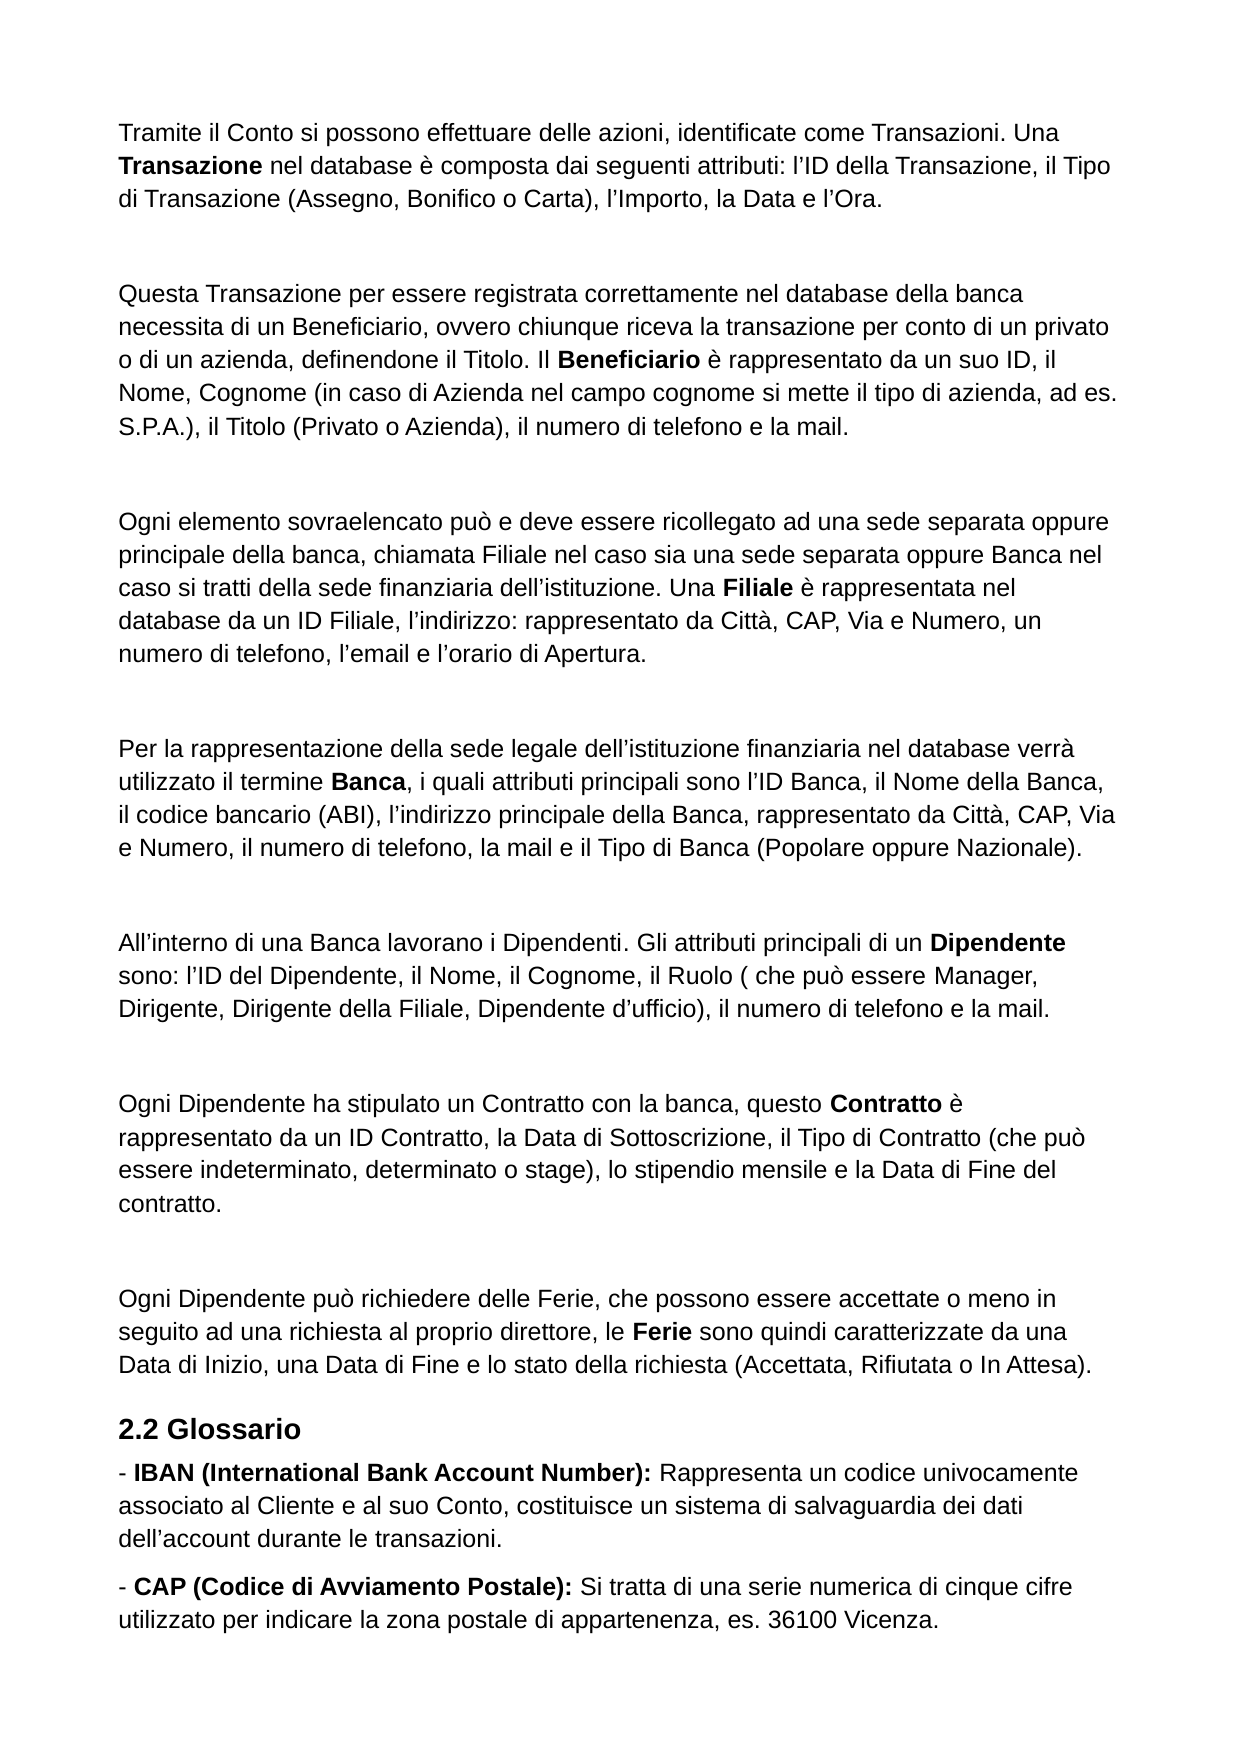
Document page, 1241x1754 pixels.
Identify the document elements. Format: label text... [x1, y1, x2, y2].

subtitle 2.2 Glossario [118, 1412, 1122, 1446]
text Questa Transazione per essere registrata correttamente nel database della banca necessita di un Beneficiario, ovvero chiunque riceva la transazione per conto di un privato o di un azienda, definendone il Titolo. Il Beneficiario è rappresentato da un suo ID, il Nome, Cognome (in caso di Azienda nel campo cognome si mette il tipo di azienda, ad es. S.P.A.), il Titolo (Privato o Azienda), il numero di telefono e la mail. [118, 279, 1122, 440]
text Ogni Dipendente può richiedere delle Ferie, che possono essere accettate o meno in seguito ad una richiesta al proprio direttore, le Ferie sono quindi caratterizzate da una Data di Inizio, una Data di Fine e lo stato della richiesta (Accettata, Rifiutata o In Attesa). [118, 1284, 1122, 1378]
text Ogni elemento sovraelencato può e deve essere ricollegato ad una sede separata oppure principale della banca, chiamata Filiale nel caso sia una sede separata oppure Banca nel caso si tratti della sede finanziaria dell’istituzione. Una Filiale è rappresentata nel database da un ID Filiale, l’indirizzo: rappresentato da Città, CAP, Via e Numero, un numero di telefono, l’email e l’orario di Apertura. [118, 507, 1122, 667]
text Ogni Dipendente ha stipulato un Contratto con la banca, questo Contratto è rappresentato da un ID Contratto, la Data di Sottoscrizione, il Tipo di Contratto (che può essere indeterminato, determinato o stage), lo stipendio mensile e la Data di Fine del contratto. [118, 1089, 1122, 1217]
text - CAP (Codice di Avviamento Postale): Si tratta di una serie numerica di cinque cifre utilizzato per indicare la zona postale di appartenenza, es. 36100 Vicenza. [118, 1572, 1122, 1633]
text Per la rappresentazione della sede legale dell’istituzione finanziaria nel database verrà utilizzato il termine Banca, i quali attributi principali sono l’ID Banca, il Nome della Banca, il codice bancario (ABI), l’indirizzo principale della Banca, rappresentato da Città, CAP, Via e Numero, il numero di telefono, la mail e il Tipo di Banca (Popolare oppure Nazionale). [118, 734, 1122, 862]
text - IBAN (International Bank Account Number): Rappresenta un codice univocamente associato al Cliente e al suo Conto, costituisce un sistema di salvaguardia dei dati dell’account durante le transazioni. [118, 1458, 1122, 1553]
text All’interno di una Banca lavorano i Dipendenti. Gli attributi principali di un Dipendente sono: l’ID del Dipendente, il Nome, il Cognome, il Ruolo ( che può essere Manager, Dirigente, Dirigente della Filiale, Dipendente d’ufficio), il numero di telefono e la mail. [118, 928, 1122, 1023]
text Tramite il Conto si possono effettuare delle azioni, identificate come Transazioni. Una Transazione nel database è composta dai seguenti attributi: l’ID della Transazione, il Tipo di Transazione (Assegno, Bonifico o Carta), l’Importo, la Data e l’Ora. [118, 118, 1122, 213]
